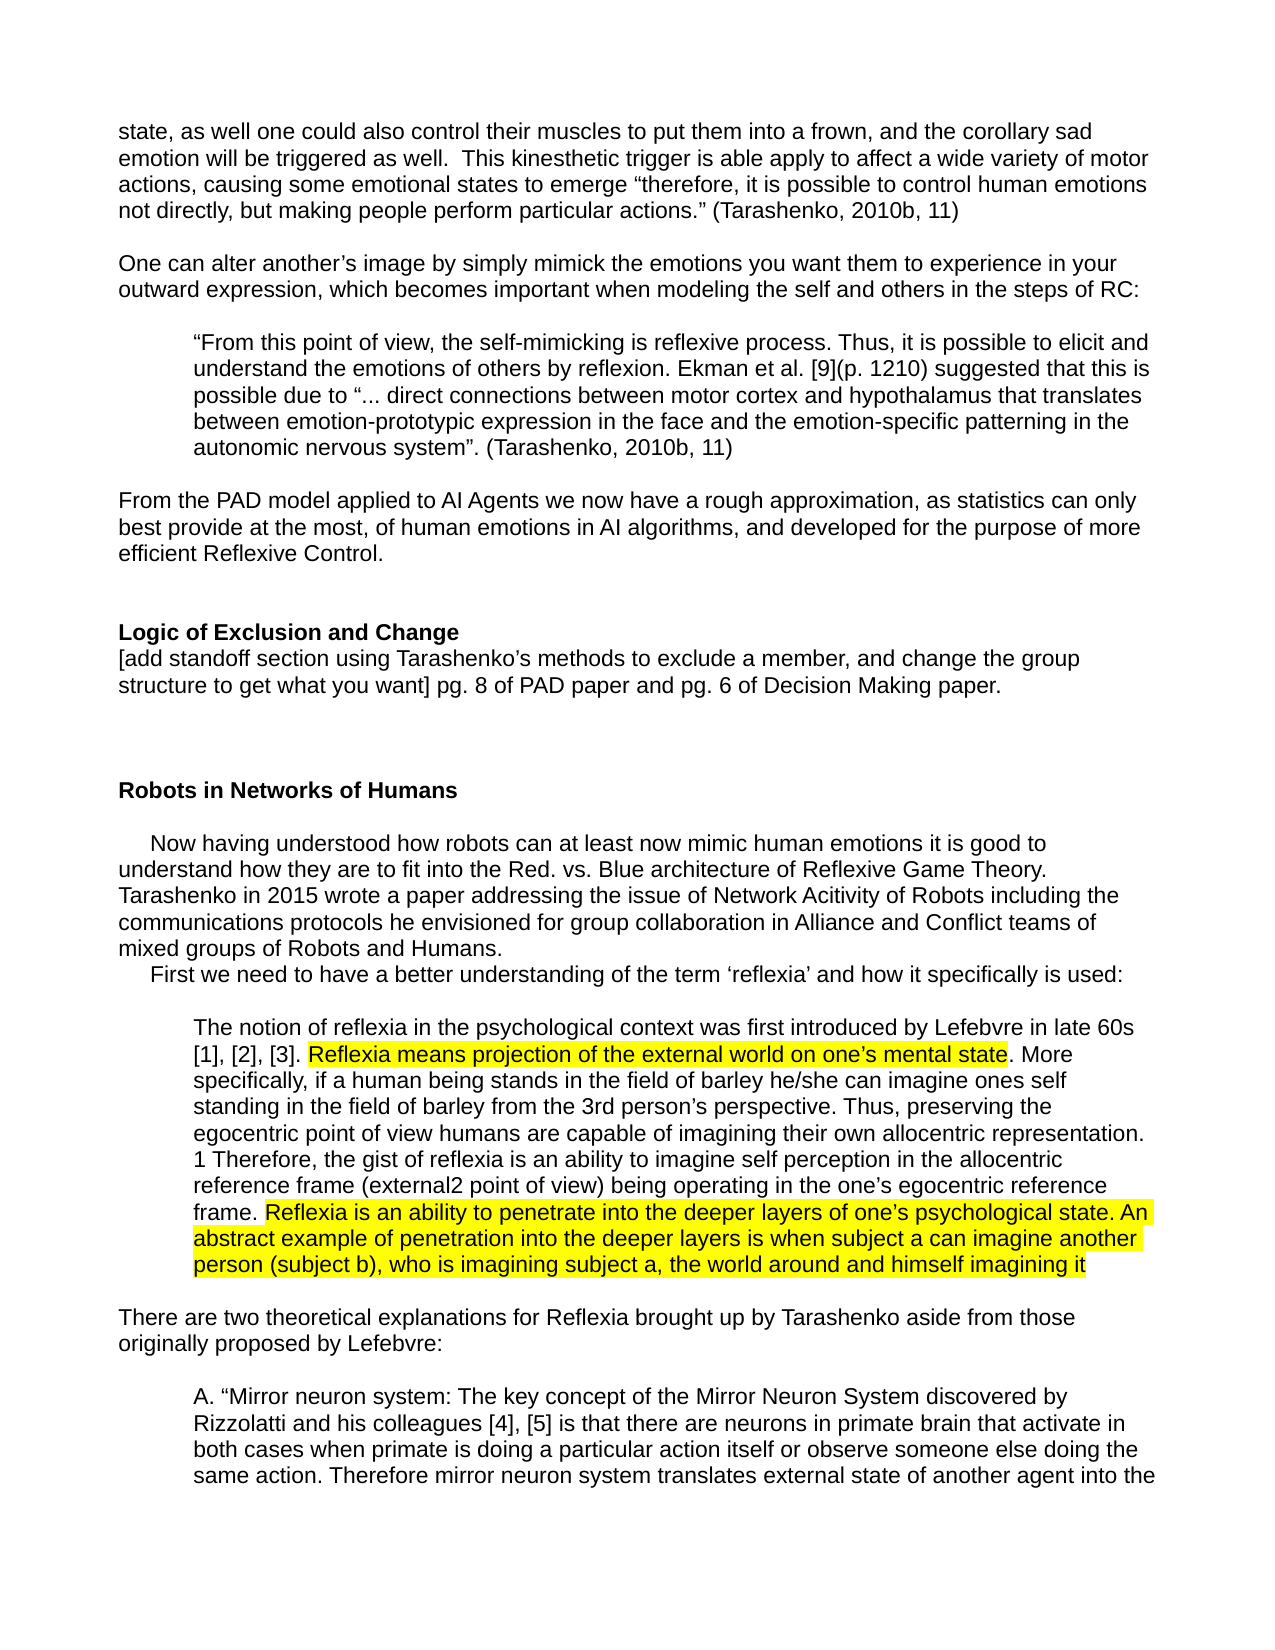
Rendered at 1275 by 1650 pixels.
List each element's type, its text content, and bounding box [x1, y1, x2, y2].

text Now having understood how robots can at least now mimic human emotions it is good to understand how they are to fit into the Red. vs. Blue architecture of Reflexive Game Theory. Tarashenko in 2015 wrote a paper addressing the issue of Network Acitivity of Robots including the communications protocols he envisioned for group collaboration in Alliance and Conflict teams of mixed groups of Robots and Humans. [118, 830, 1157, 961]
text A. “Mirror neuron system: The key concept of the Mirror Neuron System discovered by Rizzolatti and his colleagues [4], [5] is that there are neurons in primate brain that activate in both cases when primate is doing a particular action itself or observe someone else doing the same action. Therefore mirror neuron system translates external state of another agent into the [193, 1383, 1157, 1488]
text One can alter another’s image by simply mimick the emotions you want them to experience in your outward expression, which becomes important when modeling the self and others in the steps of RC: [118, 250, 1157, 303]
text First we need to have a better understanding of the term ‘reflexia’ and how it specifically is used: [118, 961, 1157, 988]
text From the PAD model applied to AI Agents we now have a rough approximation, as statistics can only best provide at the most, of human emotions in AI algorithms, and developed for the purpose of more efficient Reflexive Control. [118, 487, 1157, 566]
text “From this point of view, the self-mimicking is reflexive process. Thus, it is possible to elicit and understand the emotions of others by reflexion. Ekman et al. [9](p. 1210) suggested that this is possible due to “... direct connections between motor cortex and hypothalamus that translates between emotion-prototypic expression in the face and the emotion-specific patterning in the autonomic nervous system”. (Tarashenko, 2010b, 11) [193, 329, 1157, 461]
text state, as well one could also control their muscles to put them into a frown, and the corollary sad emotion will be triggered as well. This kinesthetic trigger is able apply to affect a wide variety of motor actions, causing some emotional states to emerge “therefore, it is possible to control human emotions not directly, but making people perform particular actions.” (Tarashenko, 2010b, 11) [118, 118, 1157, 223]
text The notion of reflexia in the psychological context was first introduced by Lefebvre in late 60s [1], [2], [3]. Reflexia means projection of the external world on one’s mental state. More specifically, if a human being stands in the field of barley he/she can imagine ones self standing in the field of barley from the 3rd person’s perspective. Thus, preserving the egocentric point of view humans are capable of imagining their own allocentric representation. 1 Therefore, the gist of reflexia is an ability to imagine self perception in the allocentric reference frame (external2 point of view) being operating in the one’s egocentric reference frame. Reflexia is an ability to penetrate into the deeper layers of one’s psychological state. An abstract example of penetration into the deeper layers is when subject a can imagine another person (subject b), who is imagining subject a, the world around and himself imagining it [193, 1014, 1157, 1278]
text Logic of Exclusion and Change [118, 619, 1157, 645]
text There are two theoretical explanations for Reflexia brought up by Tarashenko aside from those originally proposed by Lefebvre: [118, 1304, 1157, 1357]
text Robots in Networks of Humans [118, 777, 1157, 803]
text [add standoff section using Tarashenko’s methods to exclude a member, and change the group structure to get what you want] pg. 8 of PAD paper and pg. 6 of Decision Making paper. [118, 645, 1157, 698]
